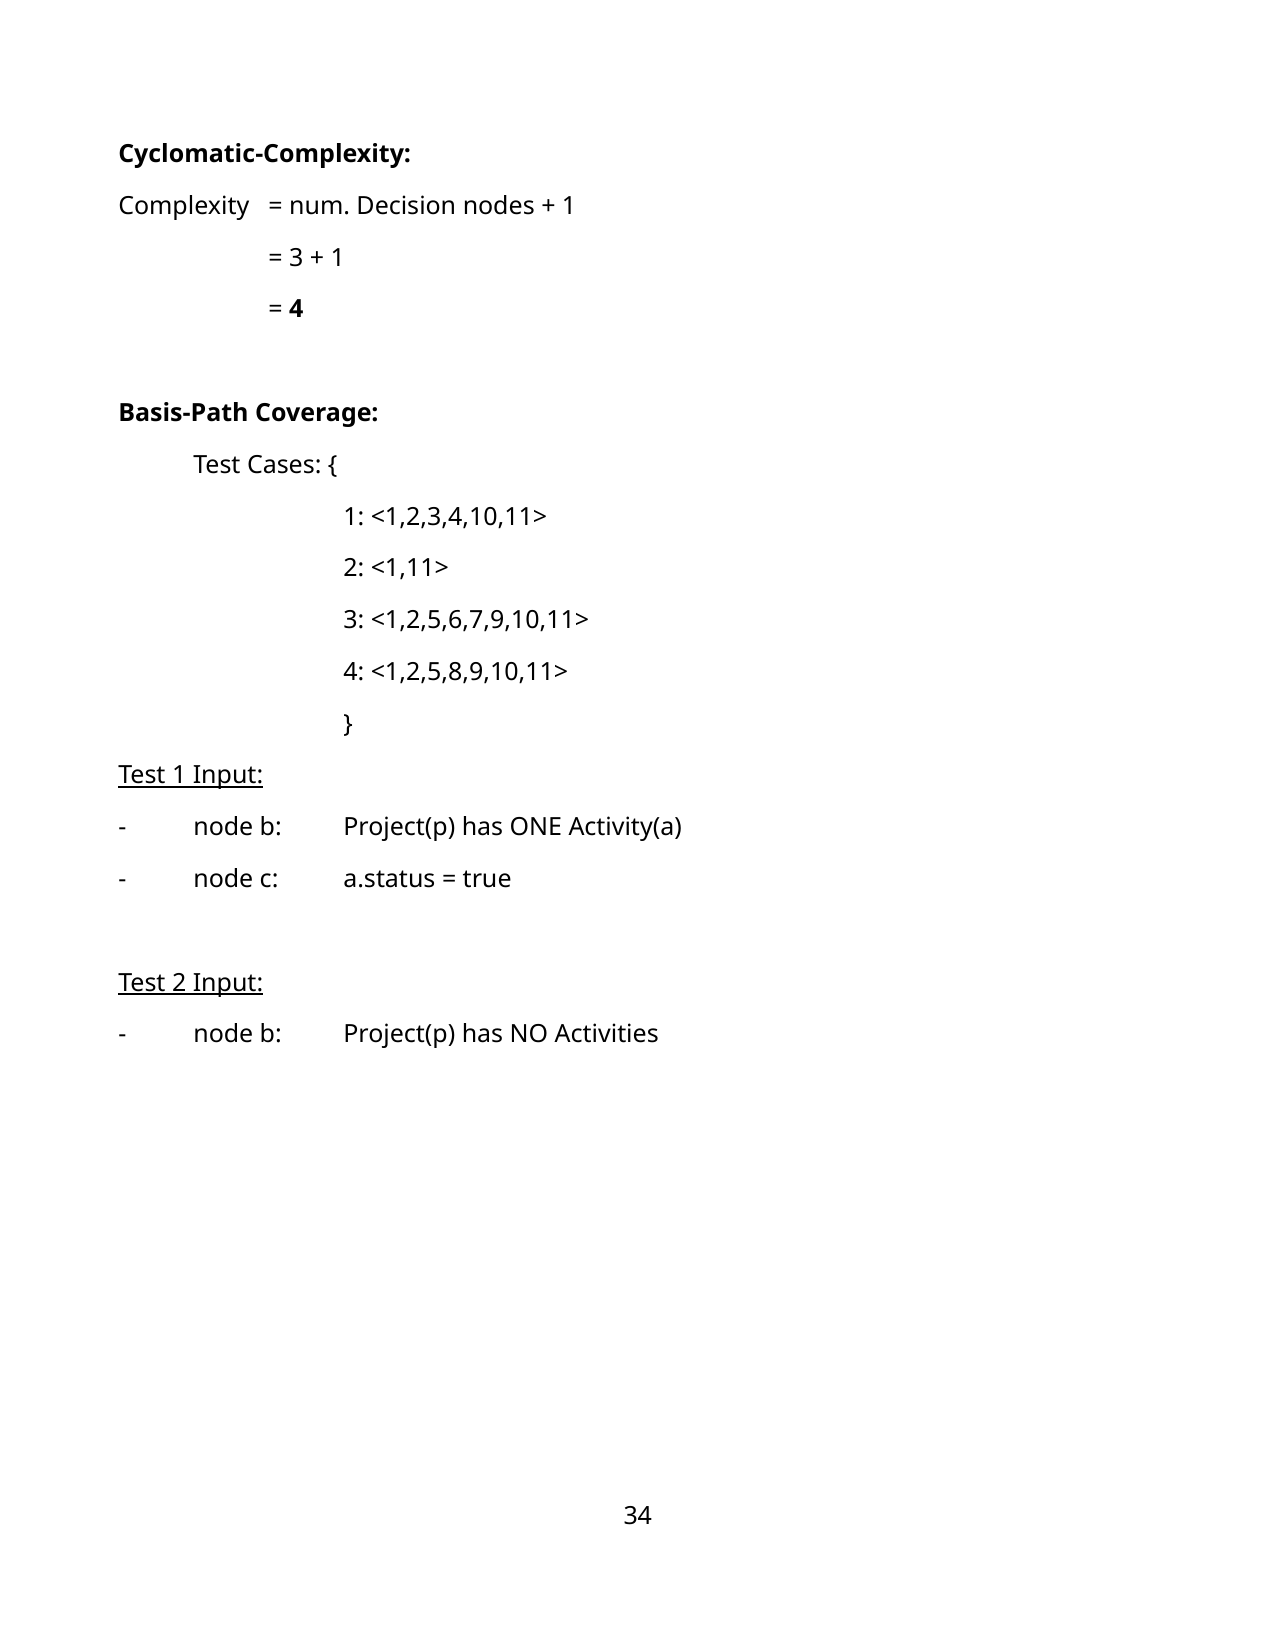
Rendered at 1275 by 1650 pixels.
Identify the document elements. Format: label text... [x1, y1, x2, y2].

subtitle - node b: Project(p) has ONE Activity(a) [118, 809, 1157, 843]
subtitle = 3 + 1 [118, 239, 1157, 273]
subtitle Basis-Path Coverage: [118, 395, 1157, 429]
subtitle = 4 [118, 291, 1157, 325]
subtitle Test Cases: { [118, 446, 1157, 481]
subtitle 2: <1,11> [118, 550, 1157, 584]
subtitle - node b: Project(p) has NO Activities [118, 1016, 1157, 1050]
subtitle Test 2 Input: [118, 964, 1157, 998]
subtitle 4: <1,2,5,8,9,10,11> [118, 653, 1157, 688]
subtitle - node c: a.status = true [118, 861, 1157, 895]
subtitle 1: <1,2,3,4,10,11> [118, 498, 1157, 532]
subtitle Cyclomatic-Complexity: [118, 136, 1157, 170]
subtitle Test 1 Input: [118, 757, 1157, 791]
subtitle } [118, 705, 1157, 739]
subtitle 3: <1,2,5,6,7,9,10,11> [118, 602, 1157, 636]
subtitle Complexity = num. Decision nodes + 1 [118, 188, 1157, 222]
